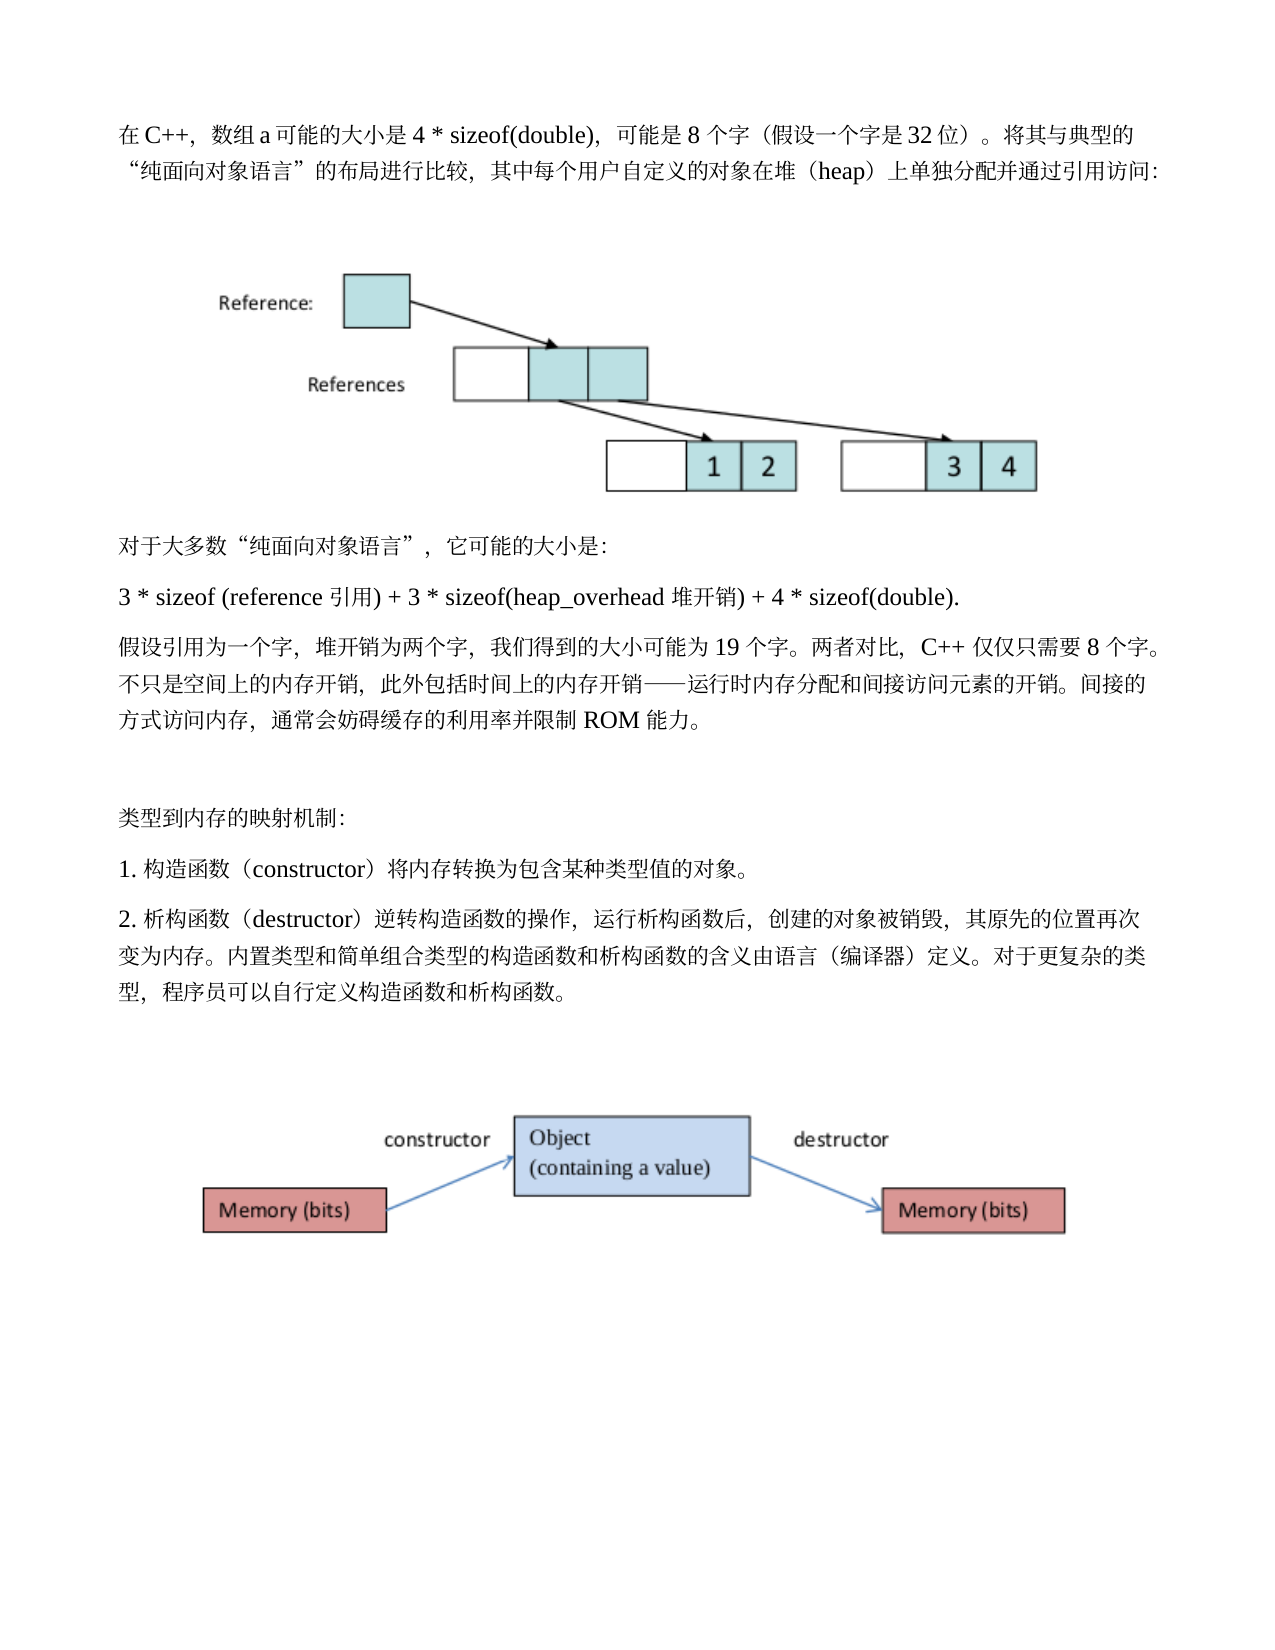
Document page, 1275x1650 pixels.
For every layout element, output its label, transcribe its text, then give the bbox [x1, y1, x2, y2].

text 对于大多数“纯面向对象语言”，它可能的大小是： [118, 253, 1157, 561]
text 1. 构造函数（constructor）将内存转换为包含某种类型值的对象。 [118, 852, 1157, 883]
text 3 * sizeof (reference 引用) + 3 * sizeof(heap_overhead 堆开销) + 4 * sizeof(double). [118, 580, 1157, 611]
picture [189, 252, 1086, 525]
text 在C++，数组a可能的大小是 4 * sizeof(double)，可能是 8 个字（假设一个字是32位）。将其与典型的“纯面向对象语言”的布局进行比较，其中每个用户自定义的对象在堆（heap）上单独分配并通过引用访问： [118, 118, 1157, 186]
text 类型到内存的映射机制： [118, 801, 1157, 833]
text 2. 析构函数（destructor）逆转构造函数的操作，运行析构函数后，创建的对象被销毁，其原先的位置再次变为内存。内置类型和简单组合类型的构造函数和析构函数的含义由语言（编译器）定义。对于更复杂的类型，程序员可以自行定义构造函数和析构函数。 [118, 903, 1157, 1006]
text 假设引用为一个字，堆开销为两个字，我们得到的大小可能为 19 个字。两者对比，C++ 仅仅只需要 8 个字。不只是空间上的内存开销，此外包括时间上的内存开销——运行时内存分配和间接访问元素的开销。间接的方式访问内存，通常会妨碍缓存的利用率并限制 ROM 能力。 [118, 631, 1157, 734]
picture [189, 1073, 1086, 1296]
